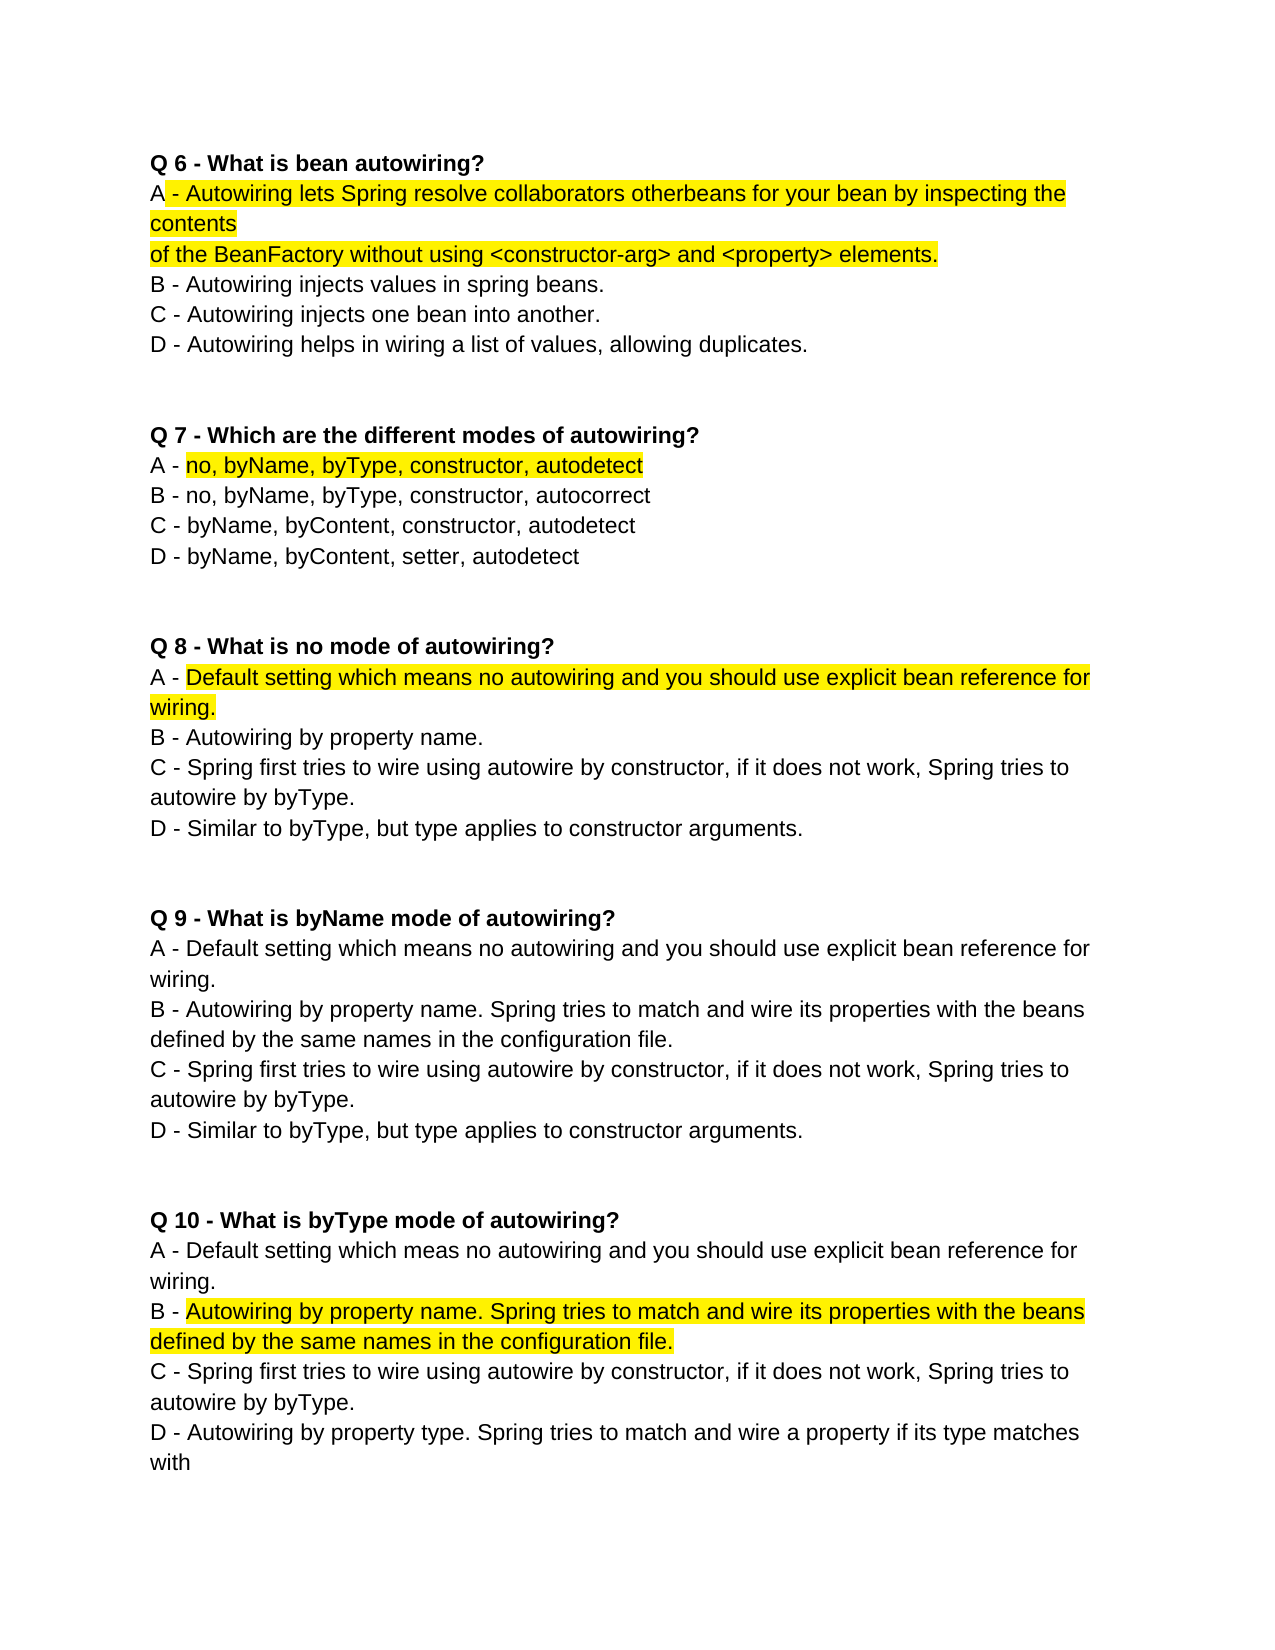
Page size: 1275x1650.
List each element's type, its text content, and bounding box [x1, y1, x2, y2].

text wiring. [150, 694, 1125, 720]
text Q 10 - What is byType mode of autowiring? [150, 1207, 1125, 1234]
text B - Autowiring by property name. [150, 724, 1125, 750]
text D - byName, byContent, setter, autodetect [150, 543, 1125, 569]
text autowire by byType. [150, 784, 1125, 811]
text D - Similar to byType, but type applies to constructor arguments. [150, 1117, 1125, 1143]
text D - Autowiring by property type. Spring tries to match and wire a property if its type matches with [150, 1419, 1125, 1475]
text D - Similar to byType, but type applies to constructor arguments. [150, 814, 1125, 841]
text A - Default setting which means no autowiring and you should use explicit bean reference for [150, 935, 1125, 962]
text autowire by byType. [150, 1086, 1125, 1113]
text defined by the same names in the configuration file. [150, 1328, 1125, 1354]
text wiring. [150, 1268, 1125, 1294]
text Q 8 - What is no mode of autowiring? [150, 633, 1125, 660]
text wiring. [150, 966, 1125, 992]
text B - no, byName, byType, constructor, autocorrect [150, 482, 1125, 509]
text A - Default setting which meas no autowiring and you should use explicit bean reference for [150, 1237, 1125, 1264]
text defined by the same names in the configuration file. [150, 1026, 1125, 1052]
text C - Autowiring injects one bean into another. [150, 301, 1125, 327]
text Q 6 - What is bean autowiring? [150, 150, 1125, 176]
text C - Spring first tries to wire using autowire by constructor, if it does not work, Spring tries to [150, 1358, 1125, 1385]
text Q 7 - Which are the different modes of autowiring? [150, 422, 1125, 448]
text Q 9 - What is byName mode of autowiring? [150, 905, 1125, 932]
text A - Autowiring lets Spring resolve collaborators otherbeans for your bean by inspecting the contents [150, 180, 1125, 237]
text C - byName, byContent, constructor, autodetect [150, 512, 1125, 539]
text A - no, byName, byType, constructor, autodetect [150, 452, 1125, 478]
text C - Spring first tries to wire using autowire by constructor, if it does not work, Spring tries to [150, 1056, 1125, 1083]
text B - Autowiring by property name. Spring tries to match and wire its properties with the beans [150, 1298, 1125, 1324]
text D - Autowiring helps in wiring a list of values, allowing duplicates. [150, 331, 1125, 358]
text autowire by byType. [150, 1388, 1125, 1415]
text B - Autowiring by property name. Spring tries to match and wire its properties with the beans [150, 996, 1125, 1022]
text of the BeanFactory without using <constructor-arg> and <property> elements. [150, 241, 1125, 267]
text B - Autowiring injects values in spring beans. [150, 271, 1125, 297]
text A - Default setting which means no autowiring and you should use explicit bean reference for [150, 663, 1125, 690]
text C - Spring first tries to wire using autowire by constructor, if it does not work, Spring tries to [150, 754, 1125, 781]
